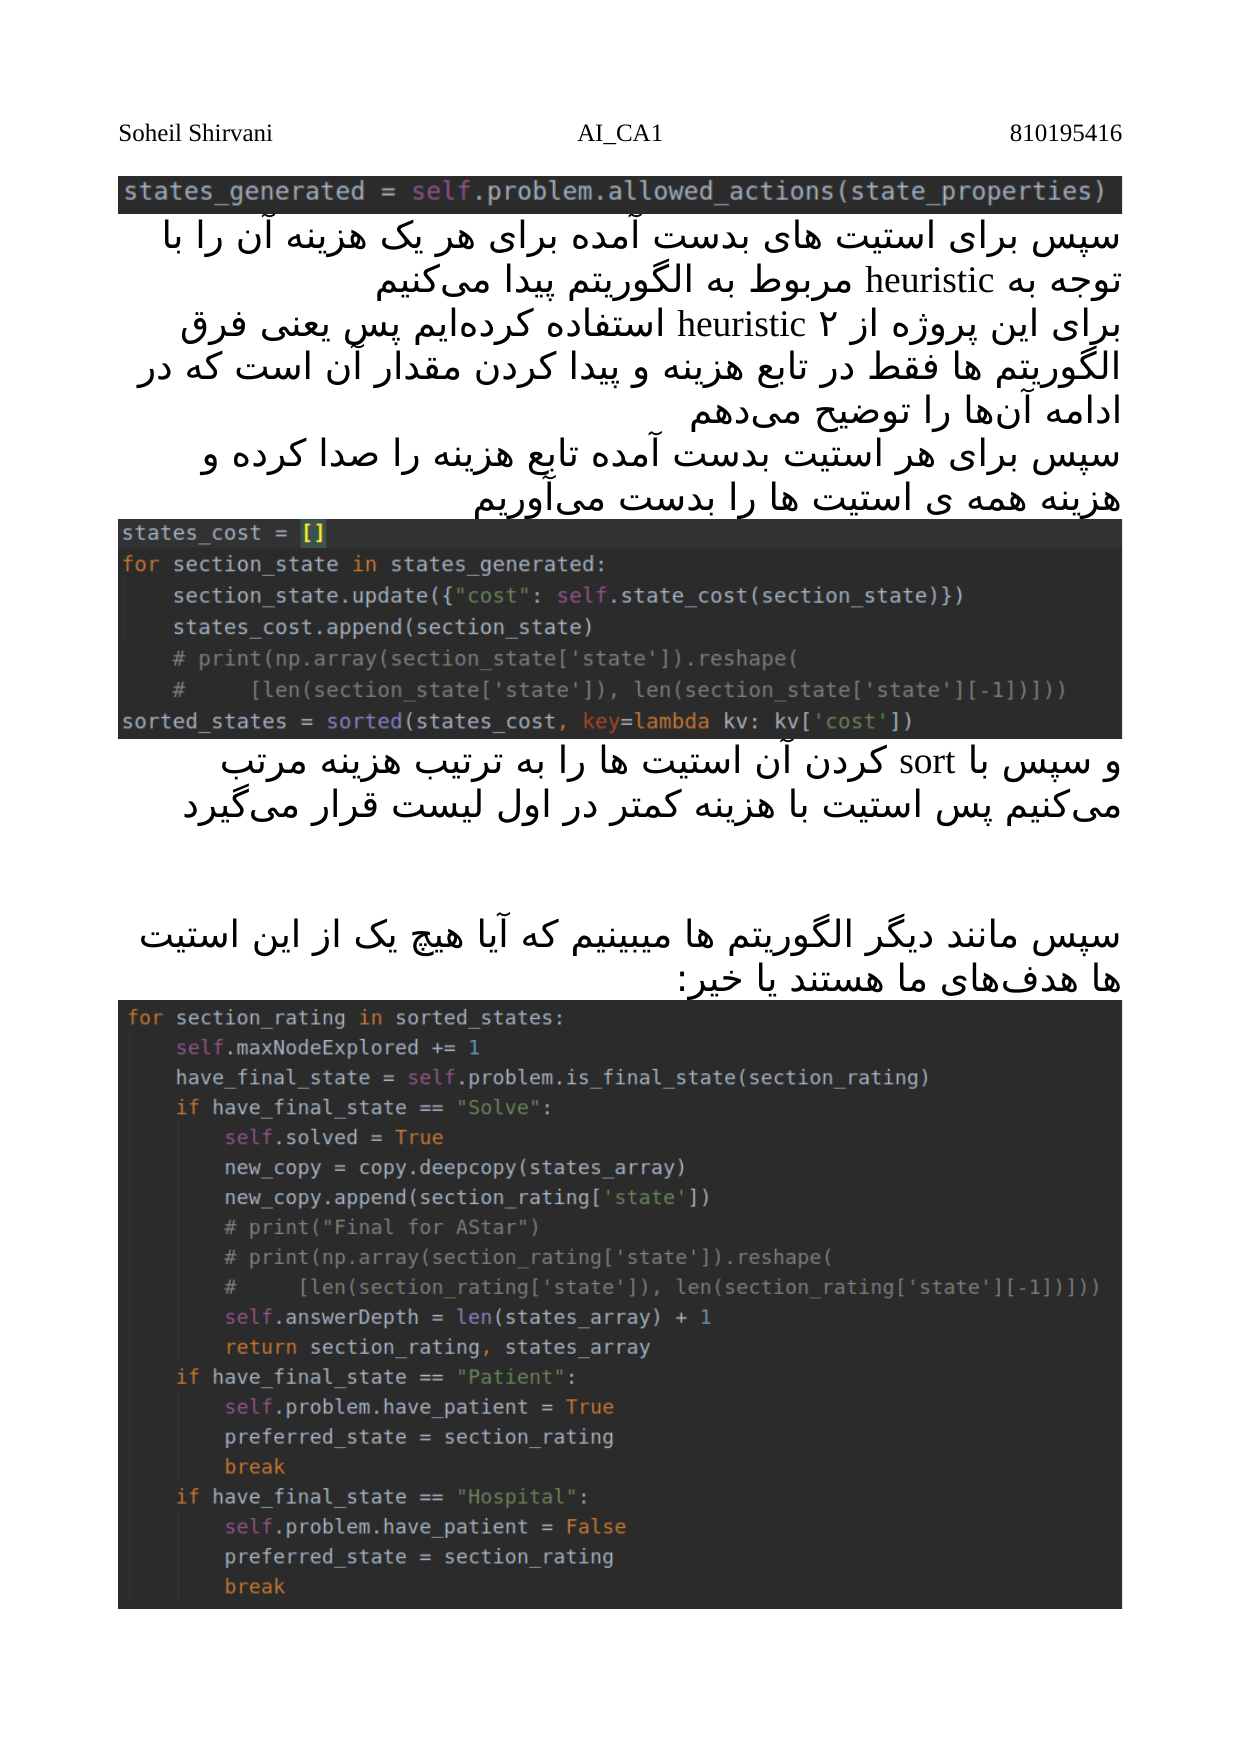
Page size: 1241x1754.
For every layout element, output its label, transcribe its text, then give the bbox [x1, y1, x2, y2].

text سپس مانند دیگر الگوریتم ها میبینیم که آیا هیچ یک از این استیت ها هدف‌های ما هستند یا خیر: [118, 913, 1122, 1000]
text سپس برای هر استیت بدست آمده تابع هزینه را صدا کرده و هزینه همه ی استیت ها را بدست می‌آوریم [118, 432, 1122, 519]
text و سپس با sort کردن آن استیت ها را به ترتیب هزینه مرتب می‌کنیم پس استیت با هزینه کمتر در اول لیست قرار می‌گیرد [118, 739, 1122, 826]
text برای این پروژه از ۲ heuristic استفاده کرده‌ایم پس یعنی فرق الگوریتم ها فقط در تابع هزینه و پیدا کردن مقدار آن است که در ادامه آن‌ها را توضیح می‌دهم [118, 301, 1122, 432]
picture [118, 1000, 1123, 1609]
picture [118, 176, 1123, 214]
text سپس برای استیت های بدست آمده برای هر یک هزینه آن را با توجه به heuristic مربوط به الگوریتم پیدا می‌کنیم [118, 214, 1122, 301]
picture [118, 519, 1123, 739]
